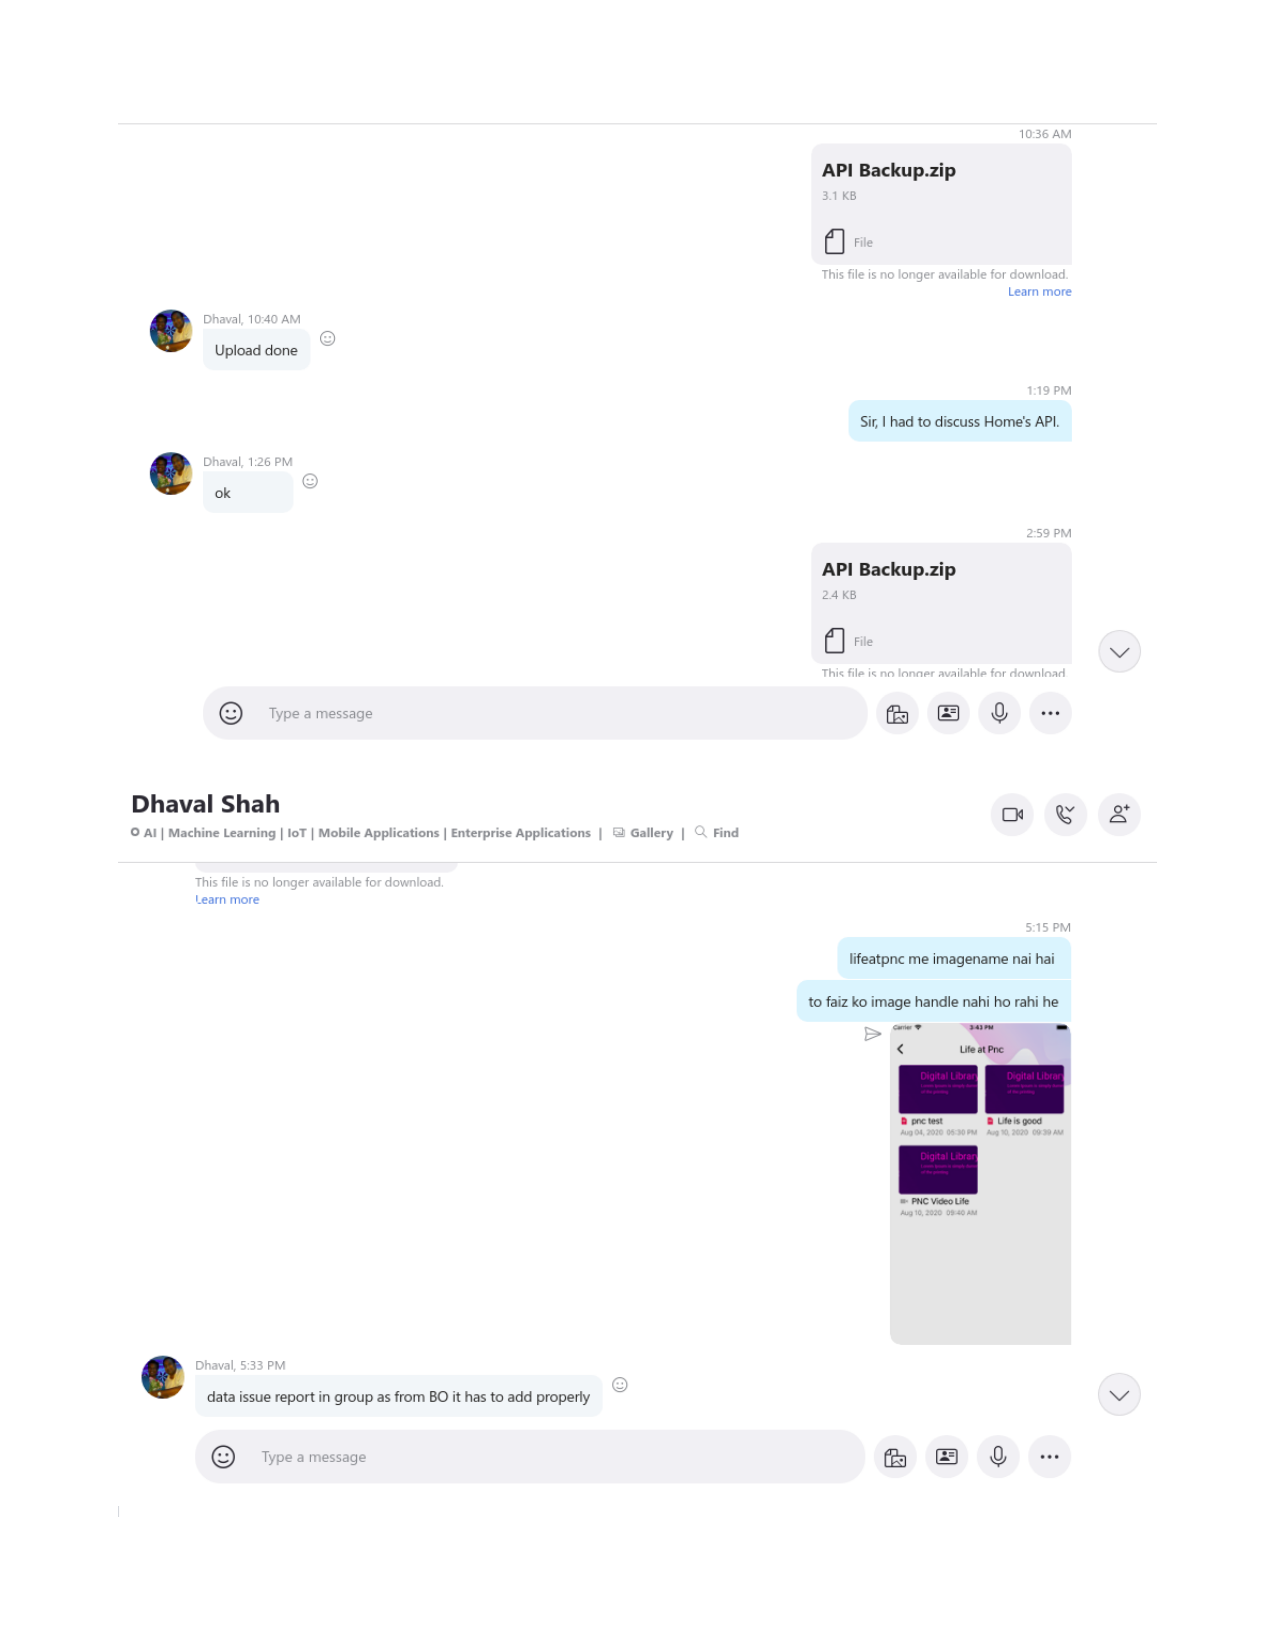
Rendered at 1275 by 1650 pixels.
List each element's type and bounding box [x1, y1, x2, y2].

picture [118, 790, 1157, 1517]
picture [118, 118, 1157, 762]
